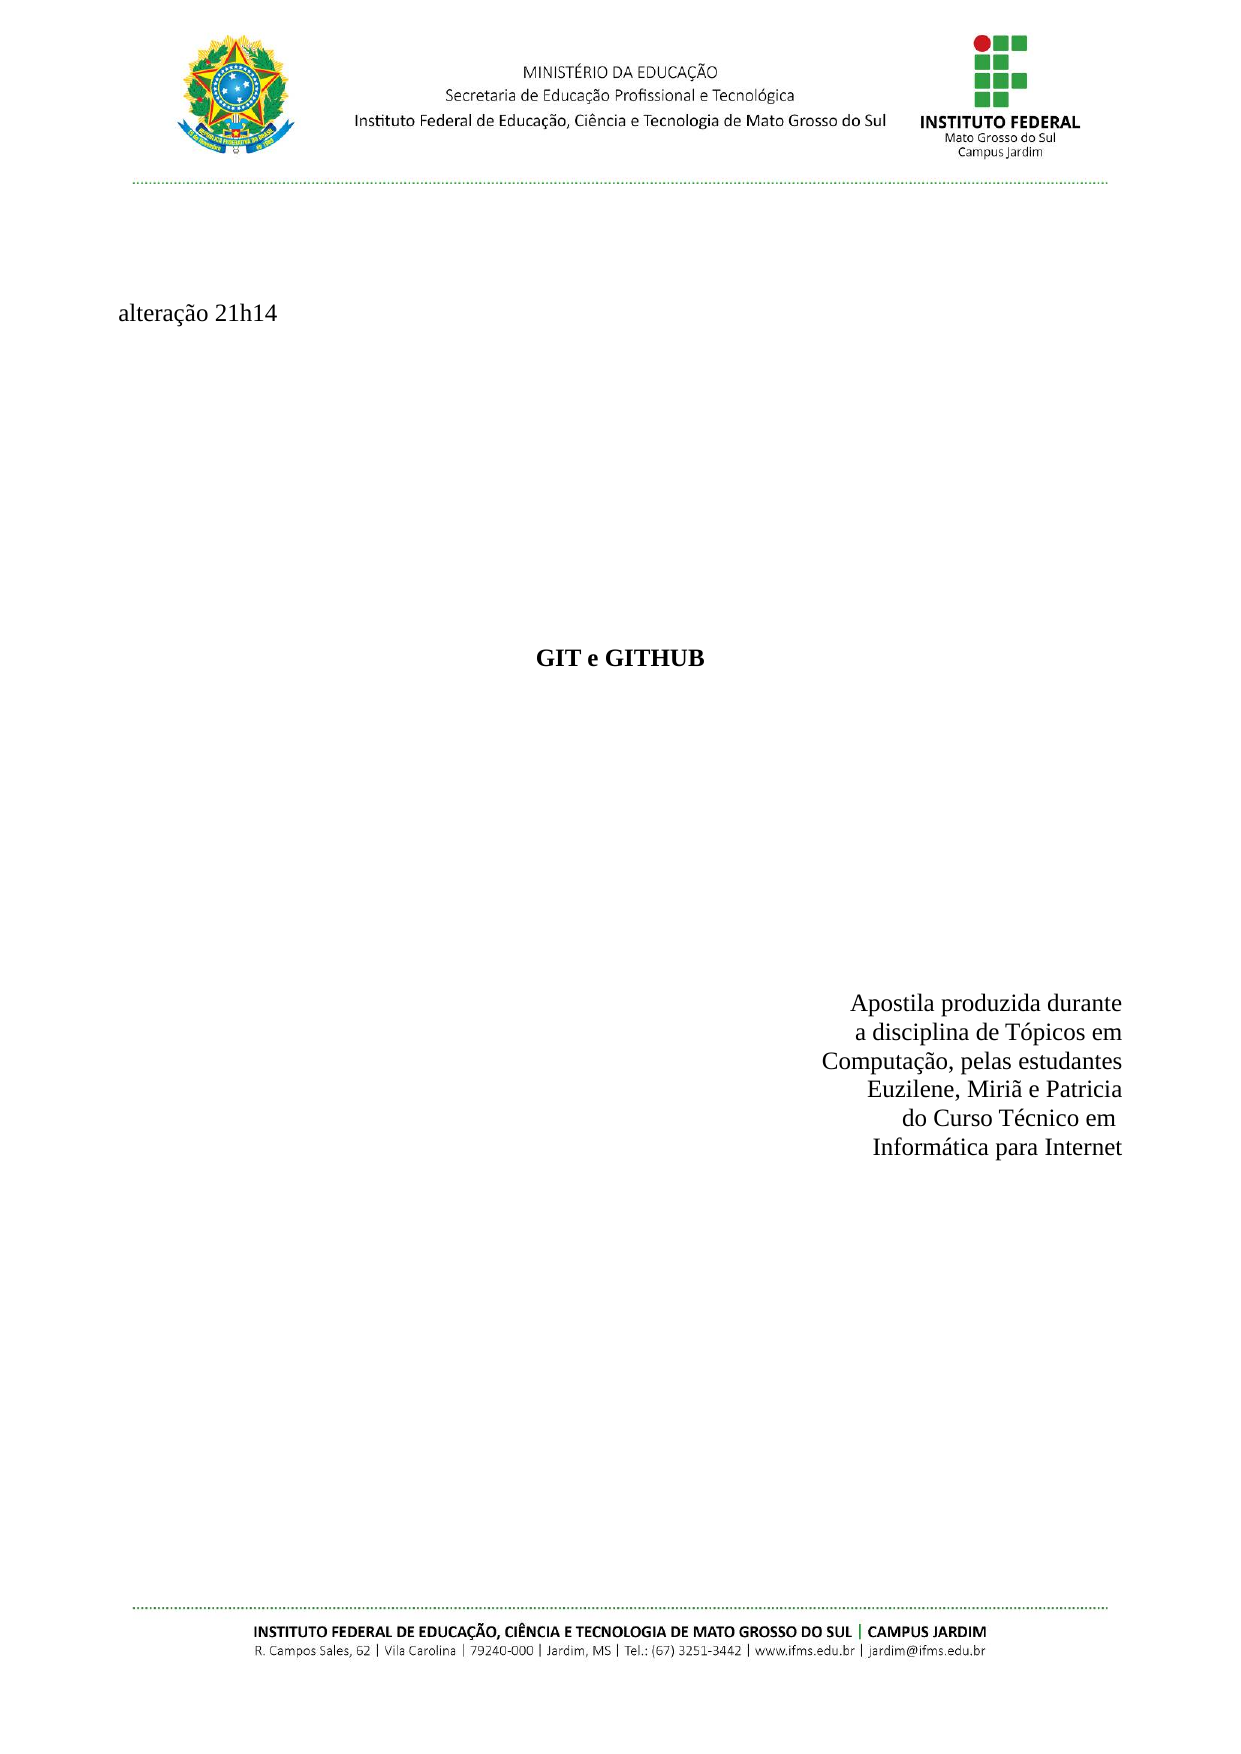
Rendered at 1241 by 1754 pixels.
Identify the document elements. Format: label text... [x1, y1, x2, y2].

text Euzilene, Miriã e Patricia [118, 1074, 1122, 1103]
text Informática para Internet [118, 1132, 1122, 1161]
text Computação, pelas estudantes [118, 1046, 1122, 1074]
picture [132, 20, 1108, 184]
text alteração 21h14 [118, 298, 1122, 327]
picture [132, 1607, 1108, 1667]
text do Curso Técnico em [118, 1103, 1122, 1132]
text GIT e GITHUB [118, 643, 1122, 672]
text Apostila produzida durante [118, 988, 1122, 1017]
text a disciplina de Tópicos em [118, 1017, 1122, 1046]
